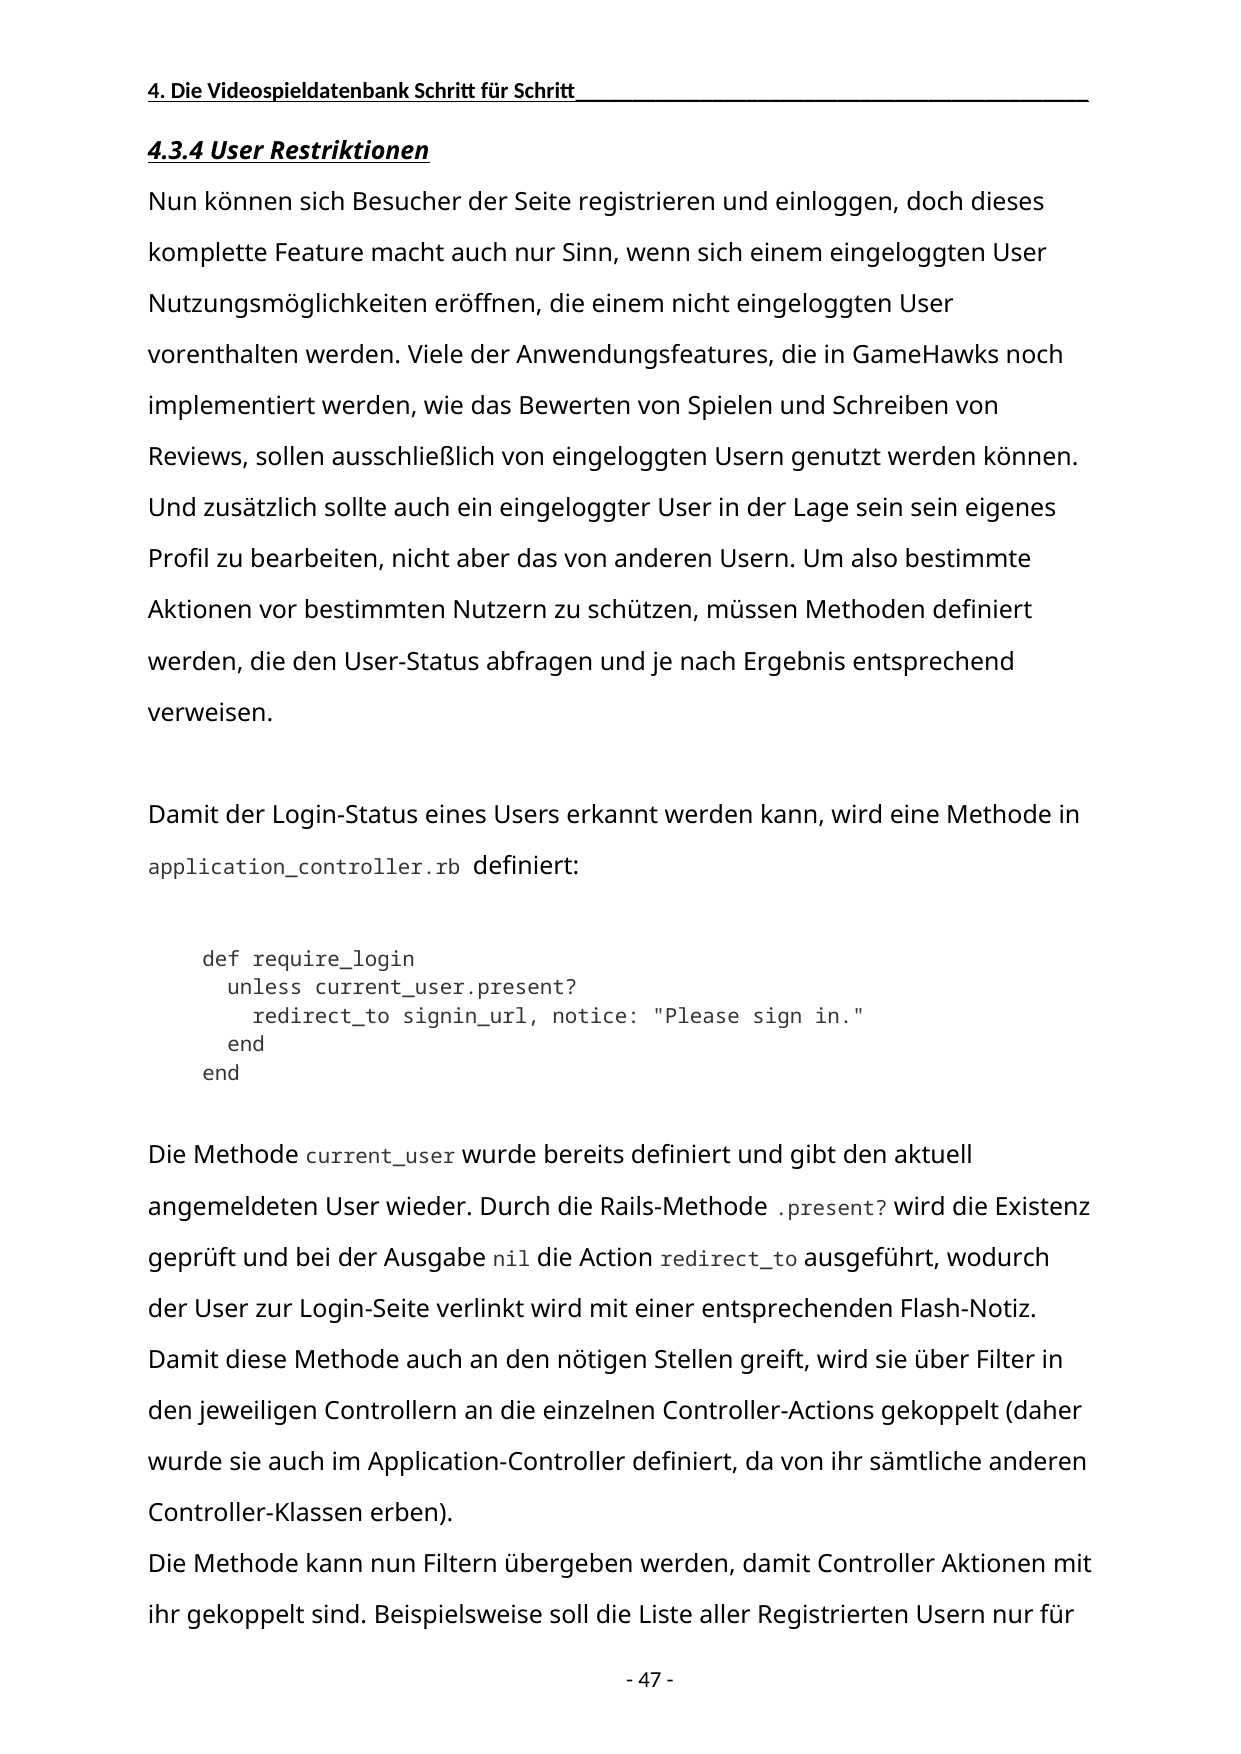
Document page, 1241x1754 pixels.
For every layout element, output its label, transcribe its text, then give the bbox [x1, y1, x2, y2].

text Nun können sich Besucher der Seite registrieren und einloggen, doch dieses komplette Feature macht auch nur Sinn, wenn sich einem eingeloggten User Nutzungsmöglichkeiten eröffnen, die einem nicht eingeloggten User vorenthalten werden. Viele der Anwendungsfeatures, die in GameHawks noch implementiert werden, wie das Bewerten von Spielen und Schreiben von Reviews, sollen ausschließlich von eingeloggten Usern genutzt werden können. Und zusätzlich sollte auch ein eingeloggter User in der Lage sein sein eigenes Profil zu bearbeiten, nicht aber das von anderen Usern. Um also bestimmte Aktionen vor bestimmten Nutzern zu schützen, müssen Methoden definiert werden, die den User-Status abfragen und je nach Ergebnis entsprechend verweisen. [148, 184, 1093, 728]
subtitle 4.3.4 User Restriktionen [148, 133, 1093, 167]
text redirect_to signin_url, notice: "Please sign in." [177, 1001, 1093, 1029]
text def require_login [177, 944, 1093, 972]
text Die Methode current_user wurde bereits definiert und gibt den aktuell angemeldeten User wieder. Durch die Rails-Methode .present? wird die Existenz geprüft und bei der Ausgabe nil die Action redirect_to ausgeführt, wodurch der User zur Login-Seite verlinkt wird mit einer entsprechenden Flash-Notiz. Damit diese Methode auch an den nötigen Stellen greift, wird sie über Filter in den jeweiligen Controllern an die einzelnen Controller-Actions gekoppelt (daher wurde sie auch im Application-Controller definiert, da von ihr sämtliche anderen Controller-Klassen erben). [148, 1137, 1093, 1528]
text Die Methode kann nun Filtern übergeben werden, damit Controller Aktionen mit ihr gekoppelt sind. Beispielsweise soll die Liste aller Registrierten Usern nur für [148, 1545, 1093, 1631]
text end [177, 1058, 1093, 1086]
text unless current_user.present? [177, 972, 1093, 1001]
text Damit der Login-Status eines Users erkannt werden kann, wird eine Methode in application_controller.rb definiert: [148, 796, 1093, 881]
text end [177, 1029, 1093, 1058]
